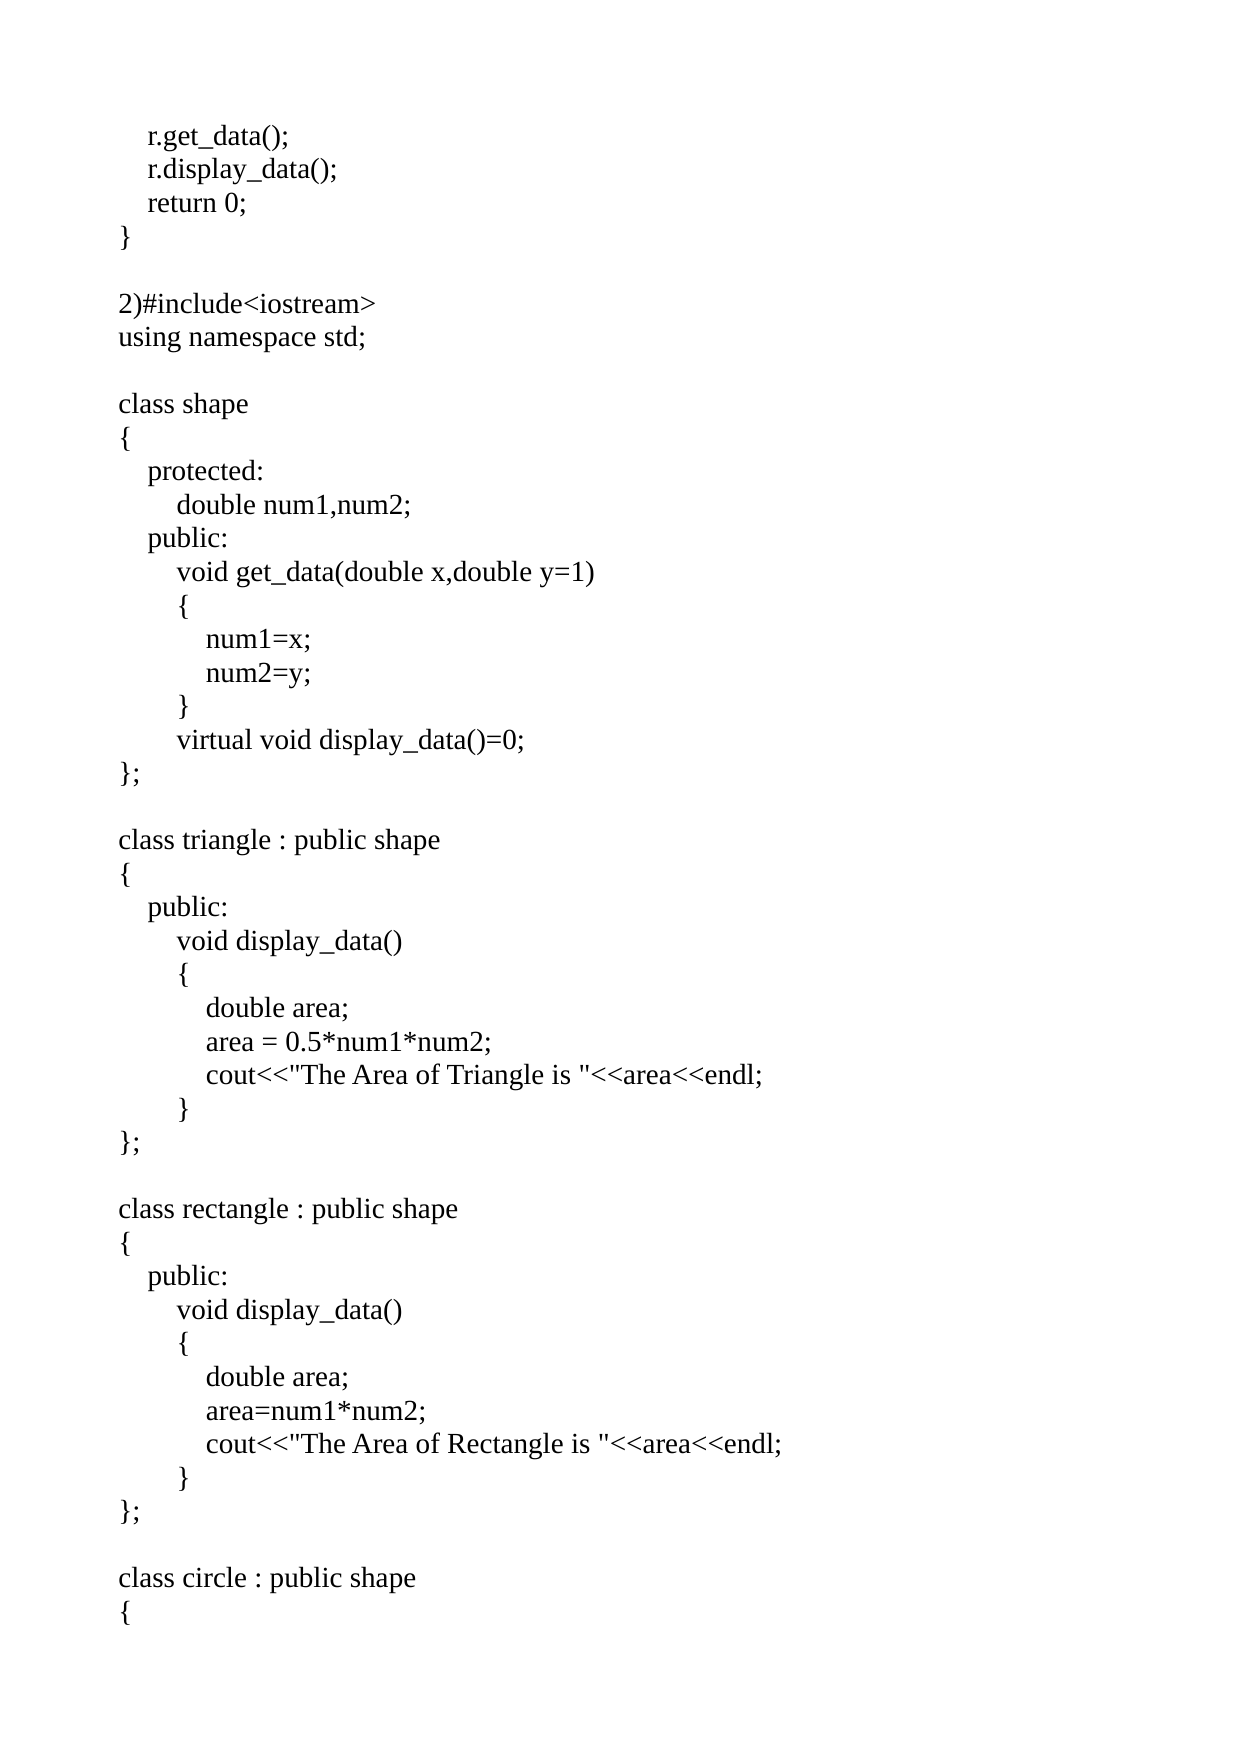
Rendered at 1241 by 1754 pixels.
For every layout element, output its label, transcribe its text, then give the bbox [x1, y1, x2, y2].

text { [118, 1594, 1122, 1627]
text area = 0.5*num1*num2; [118, 1024, 1122, 1057]
text }; [118, 1124, 1122, 1158]
text double num1,num2; [118, 487, 1122, 521]
text { [118, 1326, 1122, 1359]
text } [118, 219, 1122, 252]
text using namespace std; [118, 319, 1122, 353]
text r.get_data(); [118, 118, 1122, 152]
text public: [118, 1258, 1122, 1292]
text class circle : public shape [118, 1560, 1122, 1594]
text class triangle : public shape [118, 822, 1122, 856]
text class shape [118, 386, 1122, 420]
text { [118, 856, 1122, 889]
text }; [118, 755, 1122, 789]
text { [118, 957, 1122, 990]
text } [118, 688, 1122, 722]
text cout<<"The Area of Triangle is "<<area<<endl; [118, 1057, 1122, 1091]
text class rectangle : public shape [118, 1191, 1122, 1225]
text return 0; [118, 185, 1122, 219]
text num1=x; [118, 621, 1122, 655]
text void display_data() [118, 1292, 1122, 1326]
text public: [118, 889, 1122, 923]
text virtual void display_data()=0; [118, 722, 1122, 755]
text 2)#include<iostream> [118, 286, 1122, 319]
text } [118, 1460, 1122, 1493]
text void display_data() [118, 923, 1122, 957]
text num2=y; [118, 655, 1122, 688]
text area=num1*num2; [118, 1393, 1122, 1426]
text { [118, 588, 1122, 621]
text }; [118, 1493, 1122, 1527]
text public: [118, 521, 1122, 554]
text double area; [118, 1359, 1122, 1393]
text { [118, 1225, 1122, 1258]
text double area; [118, 990, 1122, 1024]
text } [118, 1091, 1122, 1124]
text cout<<"The Area of Rectangle is "<<area<<endl; [118, 1426, 1122, 1460]
text void get_data(double x,double y=1) [118, 554, 1122, 588]
text { [118, 420, 1122, 453]
text protected: [118, 453, 1122, 487]
text r.display_data(); [118, 152, 1122, 185]
